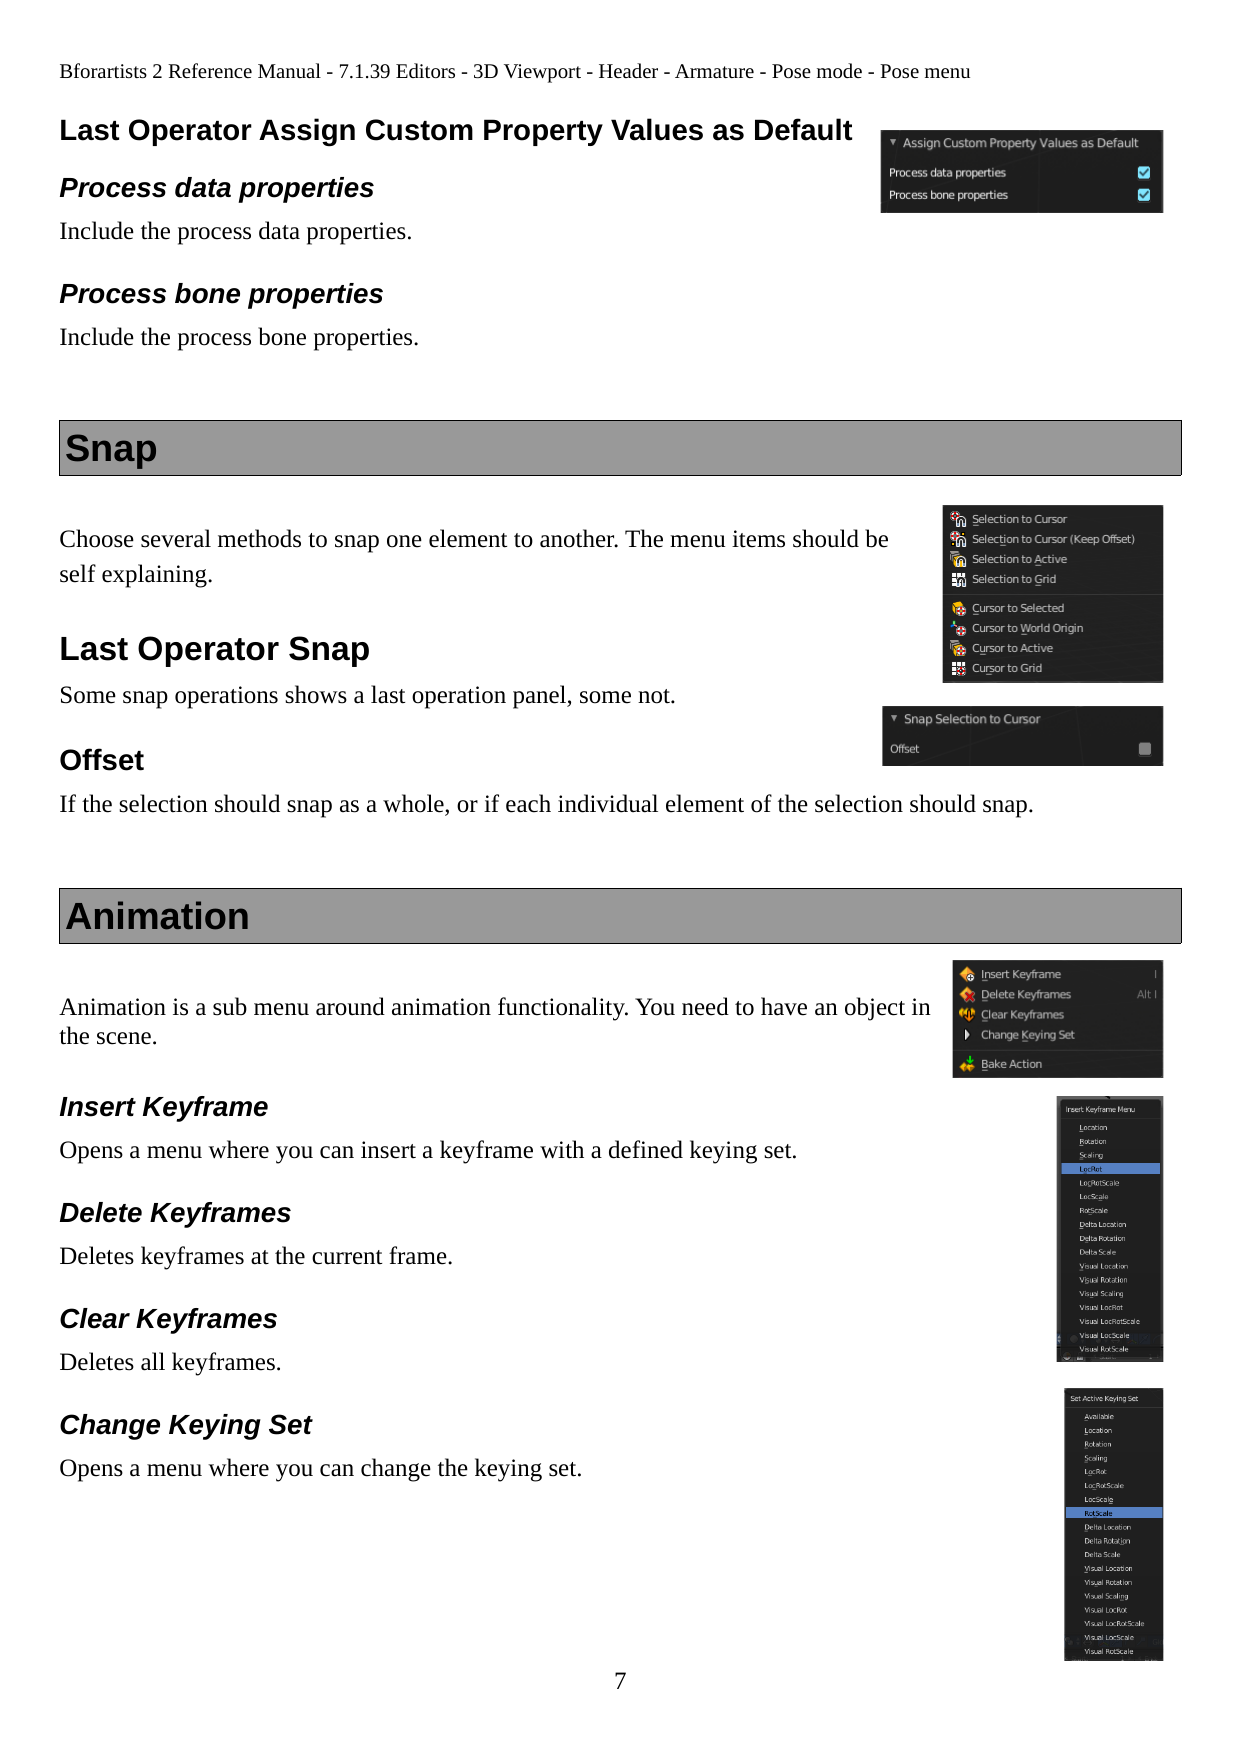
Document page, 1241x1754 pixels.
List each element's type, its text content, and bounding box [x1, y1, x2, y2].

subtitle Offset [59, 743, 1181, 777]
table_header Snap [60, 421, 1181, 475]
subtitle [1164, 628, 1181, 667]
subtitle [1164, 1197, 1181, 1229]
subtitle Last Operator Snap [59, 628, 942, 667]
picture [952, 960, 1164, 1078]
text Deletes all keyframes. [59, 1347, 1181, 1376]
text Deletes keyframes at the current frame. [59, 1241, 1056, 1270]
subtitle Process data properties [59, 171, 880, 203]
text Some snap operations shows a last operation panel, some not. [59, 680, 1181, 708]
text Include the process bone properties. [59, 322, 1181, 350]
subtitle Last Operator Assign Custom Property Values as Default [59, 113, 1181, 146]
text Animation is a sub menu around animation functionality. You need to have an object in the scene. [59, 992, 952, 1049]
picture [1064, 1388, 1164, 1661]
subtitle Process bone properties [59, 277, 1181, 309]
picture [880, 130, 1164, 213]
text Opens a menu where you can change the keying set. [59, 1453, 1064, 1482]
subtitle Insert Keyframe [59, 1091, 1181, 1123]
subtitle Delete Keyframes [59, 1197, 1056, 1229]
text Include the process data properties. [59, 216, 1181, 244]
text Choose several methods to snap one element to another. The menu items should be self explaining. [59, 524, 942, 587]
text If the selection should snap as a whole, or if each individual element of the selection should snap. [59, 789, 1181, 818]
text Opens a menu where you can insert a keyframe with a defined keying set. [59, 1135, 1056, 1164]
picture [942, 505, 1164, 683]
subtitle [1164, 171, 1181, 203]
subtitle Clear Keyframes [59, 1303, 1056, 1334]
subtitle Change Keying Set [59, 1409, 1064, 1441]
table_header Animation [60, 889, 1181, 943]
picture [882, 706, 1164, 766]
subtitle [1164, 1303, 1181, 1334]
picture [1056, 1096, 1164, 1362]
subtitle [1164, 1409, 1181, 1441]
